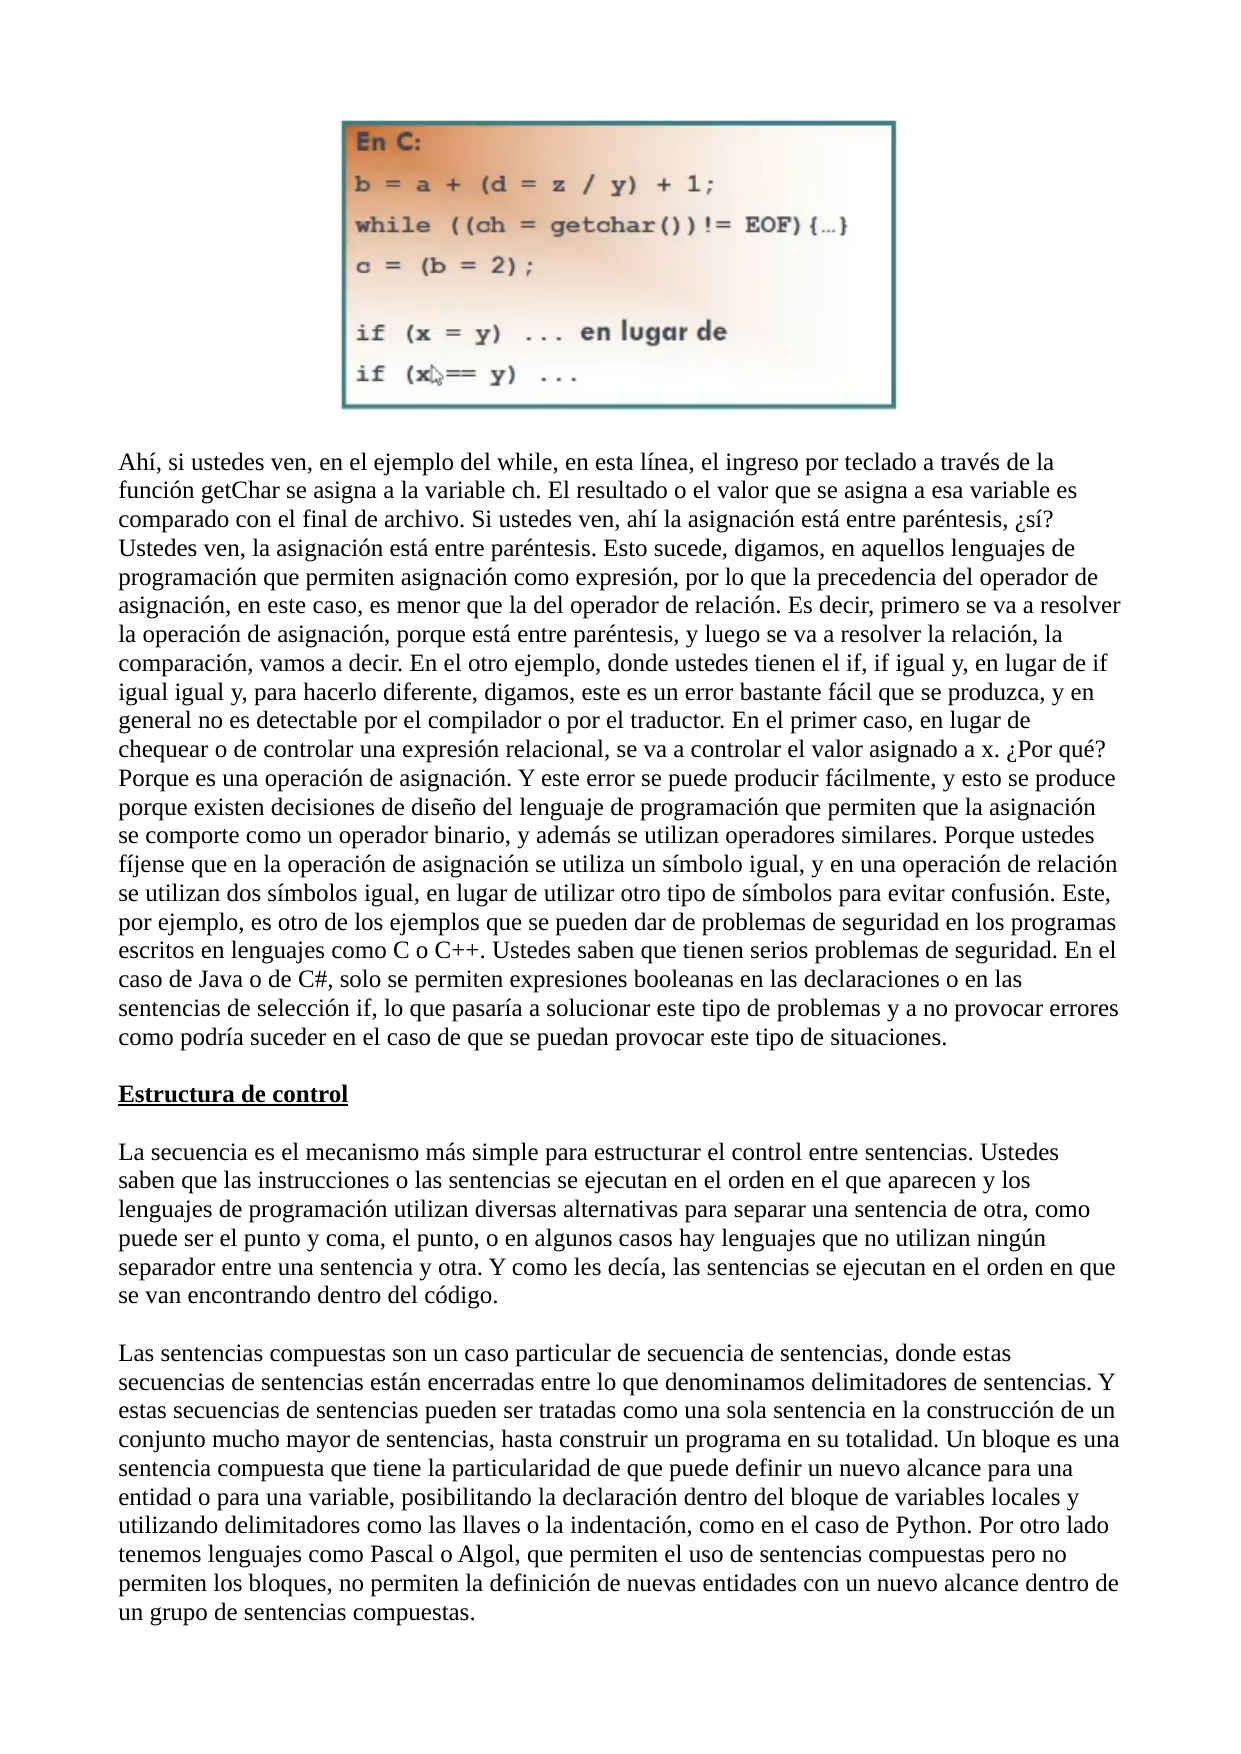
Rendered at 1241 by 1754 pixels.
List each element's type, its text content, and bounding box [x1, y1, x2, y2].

text Estructura de control [118, 1079, 1122, 1108]
text Las sentencias compuestas son un caso particular de secuencia de sentencias, donde estas secuencias de sentencias están encerradas entre lo que denominamos delimitadores de sentencias. Y estas secuencias de sentencias pueden ser tratadas como una sola sentencia en la construcción de un conjunto mucho mayor de sentencias, hasta construir un programa en su totalidad. Un bloque es una sentencia compuesta que tiene la particularidad de que puede definir un nuevo alcance para una entidad o para una variable, posibilitando la declaración dentro del bloque de variables locales y utilizando delimitadores como las llaves o la indentación, como en el caso de Python. Por otro lado tenemos lenguajes como Pascal o Algol, que permiten el uso de sentencias compuestas pero no permiten los bloques, no permiten la definición de nuevas entidades con un nuevo alcance dentro de un grupo de sentencias compuestas. [118, 1338, 1122, 1626]
text La secuencia es el mecanismo más simple para estructurar el control entre sentencias. Ustedes saben que las instrucciones o las sentencias se ejecutan en el orden en el que aparecen y los lenguajes de programación utilizan diversas alternativas para separar una sentencia de otra, como puede ser el punto y coma, el punto, o en algunos casos hay lenguajes que no utilizan ningún separador entre una sentencia y otra. Y como les decía, las sentencias se ejecutan en el orden en que se van encontrando dentro del código. [118, 1137, 1122, 1309]
picture [339, 118, 901, 419]
text Ahí, si ustedes ven, en el ejemplo del while, en esta línea, el ingreso por teclado a través de la función getChar se asigna a la variable ch. El resultado o el valor que se asigna a esa variable es comparado con el final de archivo. Si ustedes ven, ahí la asignación está entre paréntesis, ¿sí? Ustedes ven, la asignación está entre paréntesis. Esto sucede, digamos, en aquellos lenguajes de programación que permiten asignación como expresión, por lo que la precedencia del operador de asignación, en este caso, es menor que la del operador de relación. Es decir, primero se va a resolver la operación de asignación, porque está entre paréntesis, y luego se va a resolver la relación, la comparación, vamos a decir. En el otro ejemplo, donde ustedes tienen el if, if igual y, en lugar de if igual igual y, para hacerlo diferente, digamos, este es un error bastante fácil que se produzca, y en general no es detectable por el compilador o por el traductor. En el primer caso, en lugar de chequear o de controlar una expresión relacional, se va a controlar el valor asignado a x. ¿Por qué? Porque es una operación de asignación. Y este error se puede producir fácilmente, y esto se produce porque existen decisiones de diseño del lenguaje de programación que permiten que la asignación se comporte como un operador binario, y además se utilizan operadores similares. Porque ustedes fíjense que en la operación de asignación se utiliza un símbolo igual, y en una operación de relación se utilizan dos símbolos igual, en lugar de utilizar otro tipo de símbolos para evitar confusión. Este, por ejemplo, es otro de los ejemplos que se pueden dar de problemas de seguridad en los programas escritos en lenguajes como C o C++. Ustedes saben que tienen serios problemas de seguridad. En el caso de Java o de C#, solo se permiten expresiones booleanas en las declaraciones o en las sentencias de selección if, lo que pasaría a solucionar este tipo de problemas y a no provocar errores como podría suceder en el caso de que se puedan provocar este tipo de situaciones. [118, 447, 1122, 1051]
